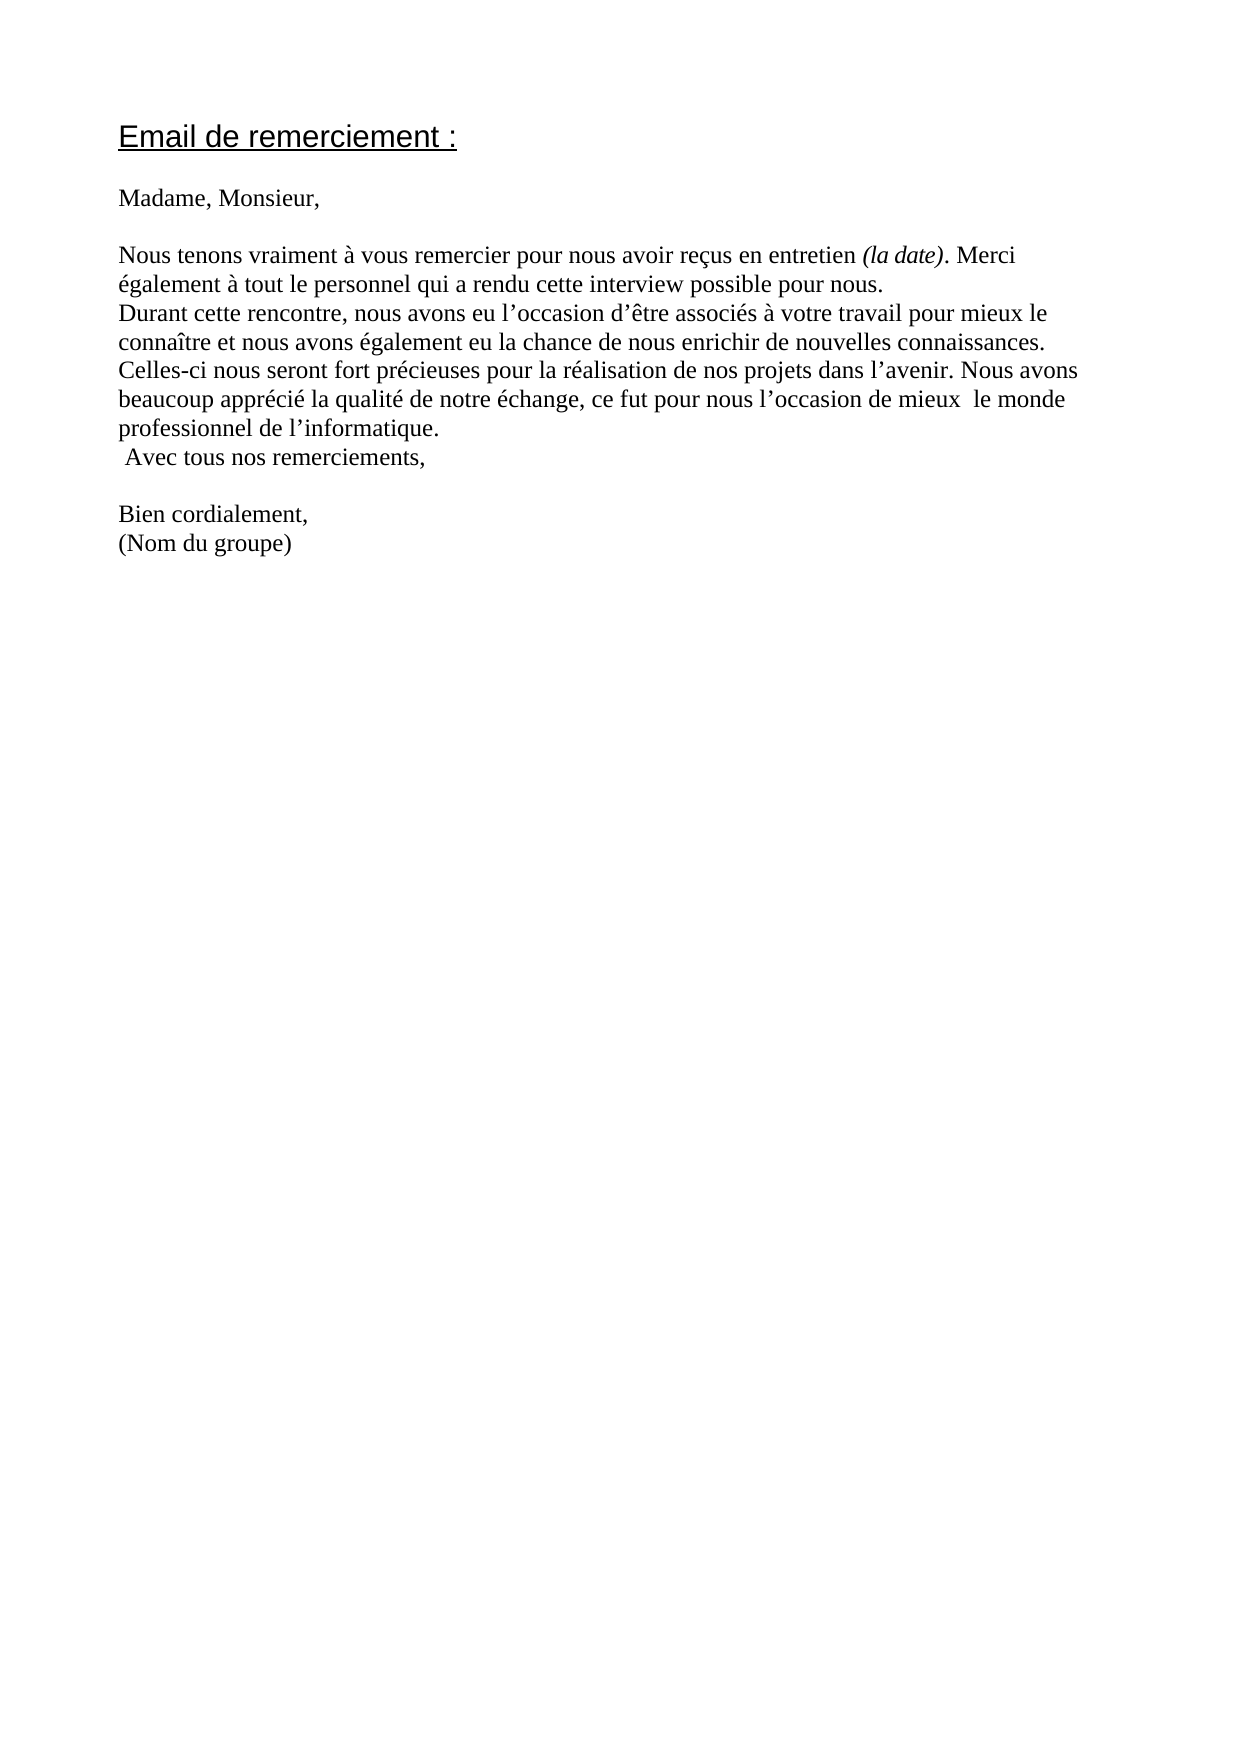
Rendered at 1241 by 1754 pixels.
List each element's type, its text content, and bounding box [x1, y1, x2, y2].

text Nous tenons vraiment à vous remercier pour nous avoir reçus en entretien (la date). Merci également à tout le personnel qui a rendu cette interview possible pour nous. [118, 240, 1122, 298]
text Email de remerciement : [118, 118, 1122, 154]
text (Nom du groupe) [118, 528, 1122, 557]
text Durant cette rencontre, nous avons eu l’occasion d’être associés à votre travail pour mieux le connaître et nous avons également eu la chance de nous enrichir de nouvelles connaissances. Celles-ci nous seront fort précieuses pour la réalisation de nos projets dans l’avenir. Nous avons beaucoup apprécié la qualité de notre échange, ce fut pour nous l’occasion de mieux le monde professionnel de l’informatique. [118, 298, 1122, 442]
text Madame, Monsieur, [118, 183, 1122, 212]
text Avec tous nos remerciements, [118, 442, 1122, 470]
text Bien cordialement, [118, 499, 1122, 528]
